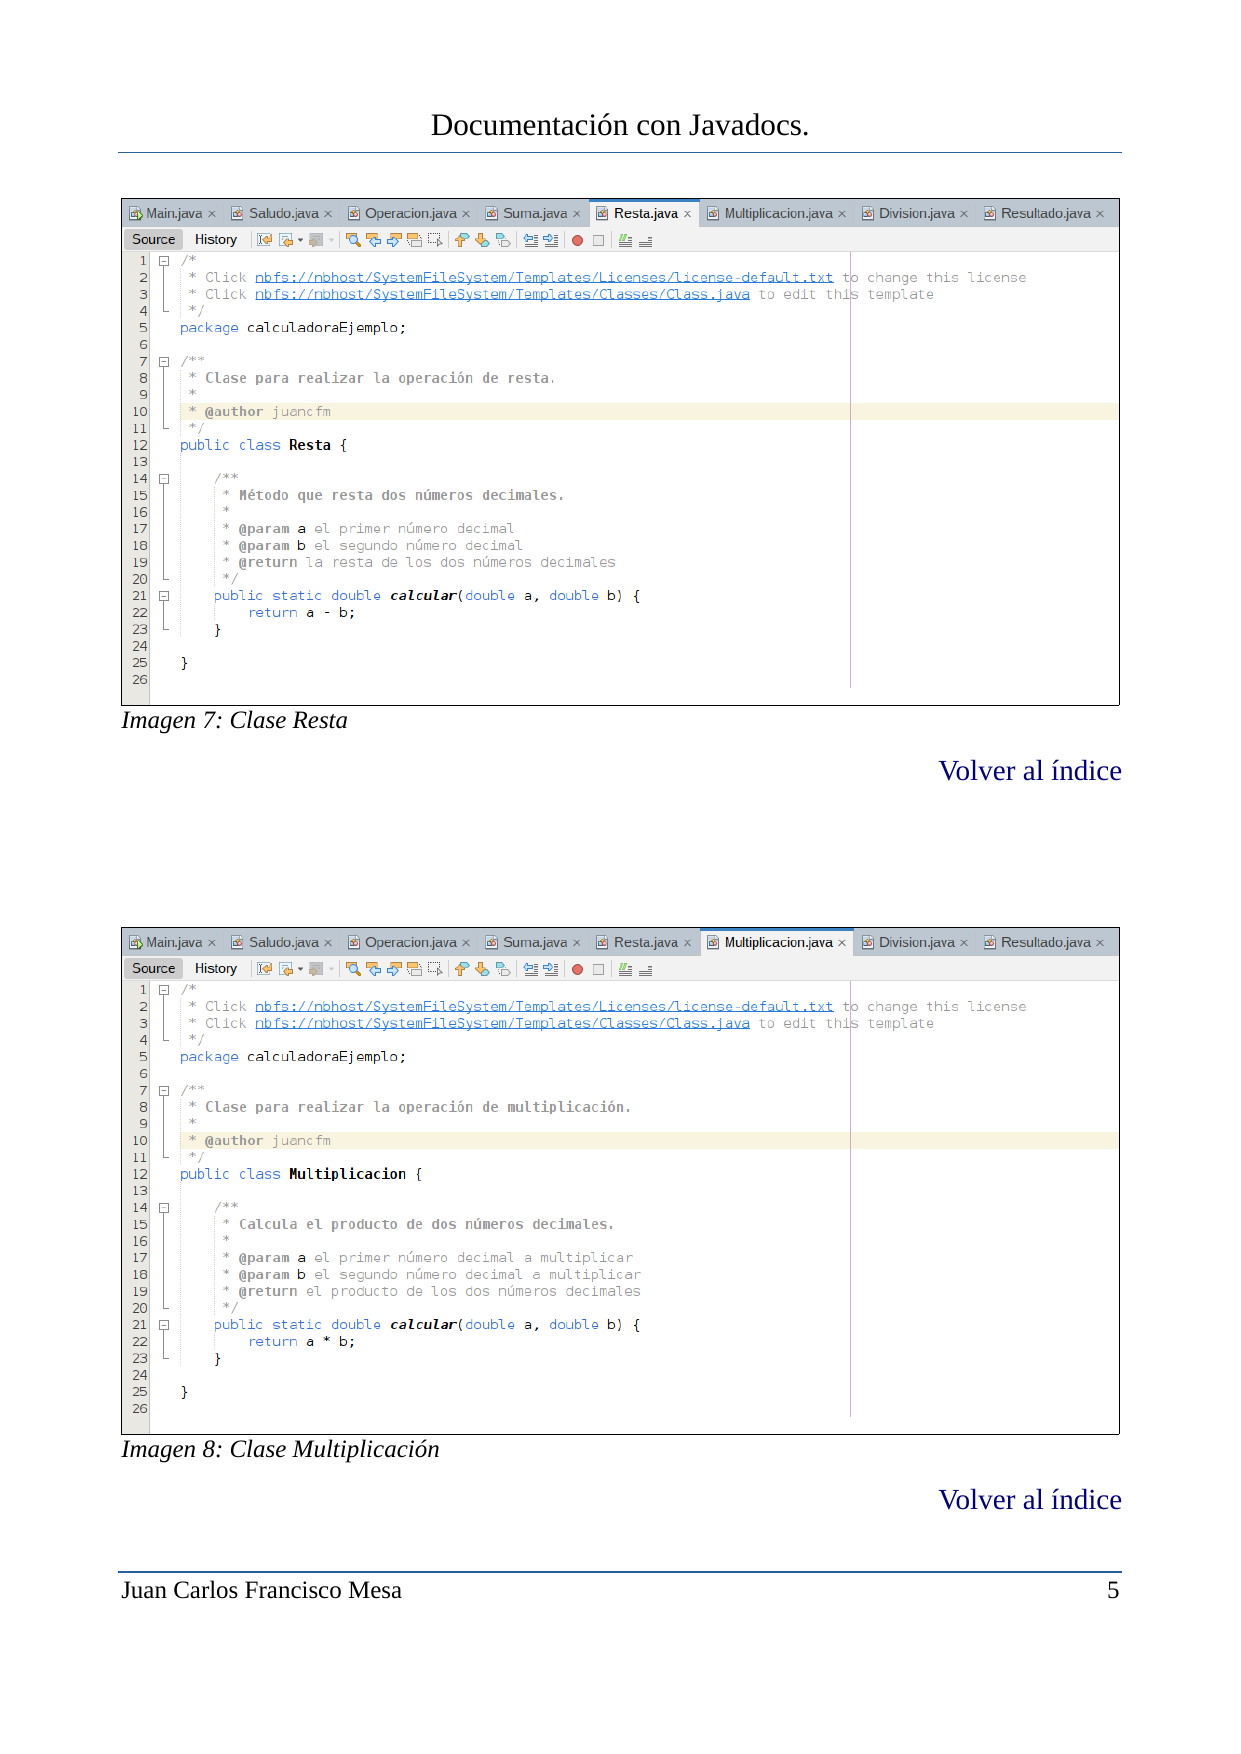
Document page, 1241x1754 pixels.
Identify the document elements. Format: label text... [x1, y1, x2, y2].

text Imagen 8: Clase Multiplicación [121, 1435, 1119, 1463]
text Volver al índice [118, 912, 1122, 1516]
text Volver al índice [118, 183, 1122, 787]
picture [122, 199, 1119, 705]
text Imagen 7: Clase Resta [121, 706, 1119, 734]
picture [122, 928, 1119, 1434]
